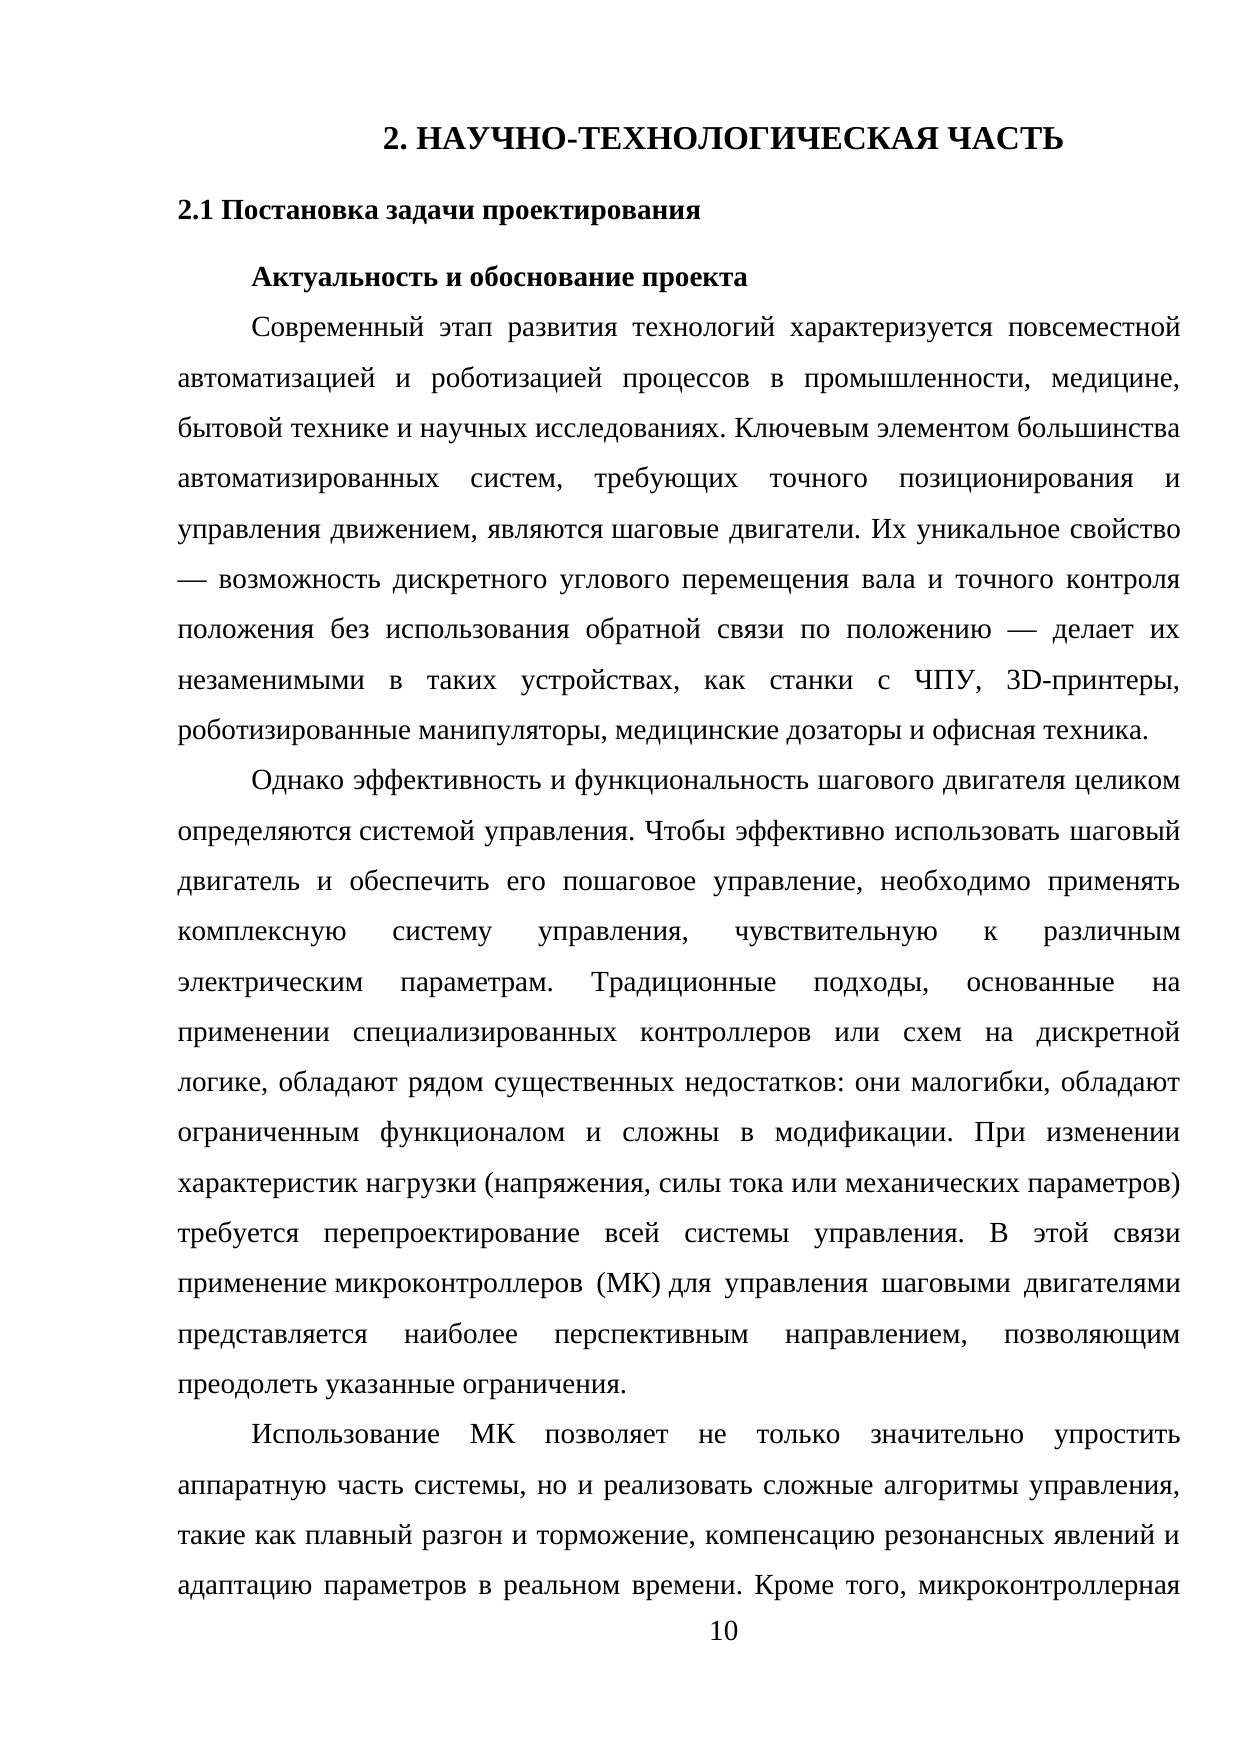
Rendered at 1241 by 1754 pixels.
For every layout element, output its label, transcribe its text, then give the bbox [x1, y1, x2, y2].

text Использование МК позволяет не только значительно упростить аппаратную часть системы, но и реализовать сложные алгоритмы управления, такие как плавный разгон и торможение, компенсацию резонансных явлений и адаптацию параметров в реальном времени. Кроме того, микроконтроллерная [177, 1416, 1181, 1601]
subtitle 2. НАУЧНО-ТЕХНОЛОГИЧЕСКАЯ ЧАСТЬ [177, 118, 1181, 156]
text Современный этап развития технологий характеризуется повсеместной автоматизацией и роботизацией процессов в промышленности, медицине, бытовой технике и научных исследованиях. Ключевым элементом большинства автоматизированных систем, требующих точного позиционирования и управления движением, являются шаговые двигатели. Их уникальное свойство — возможность дискретного углового перемещения вала и точного контроля положения без использования обратной связи по положению — делает их незаменимыми в таких устройствах, как станки с ЧПУ, 3D-принтеры, роботизированные манипуляторы, медицинские дозаторы и офисная техника. [177, 309, 1181, 746]
text Однако эффективность и функциональность шагового двигателя целиком определяются системой управления. Чтобы эффективно использовать шаговый двигатель и обеспечить его пошаговое управление, необходимо применять комплексную систему управления, чувствительную к различным электрическим параметрам. Традиционные подходы, основанные на применении специализированных контроллеров или схем на дискретной логике, обладают рядом существенных недостатков: они малогибки, обладают ограниченным функционалом и сложны в модификации. При изменении характеристик нагрузки (напряжения, силы тока или механических параметров) требуется перепроектирование всей системы управления. В этой связи применение микроконтроллеров (МК) для управления шаговыми двигателями представляется наиболее перспективным направлением, позволяющим преодолеть указанные ограничения. [177, 762, 1181, 1400]
subtitle 2.1 Постановка задачи проектирования [177, 192, 1181, 226]
subtitle Актуальность и обоснование проекта [177, 259, 1181, 293]
